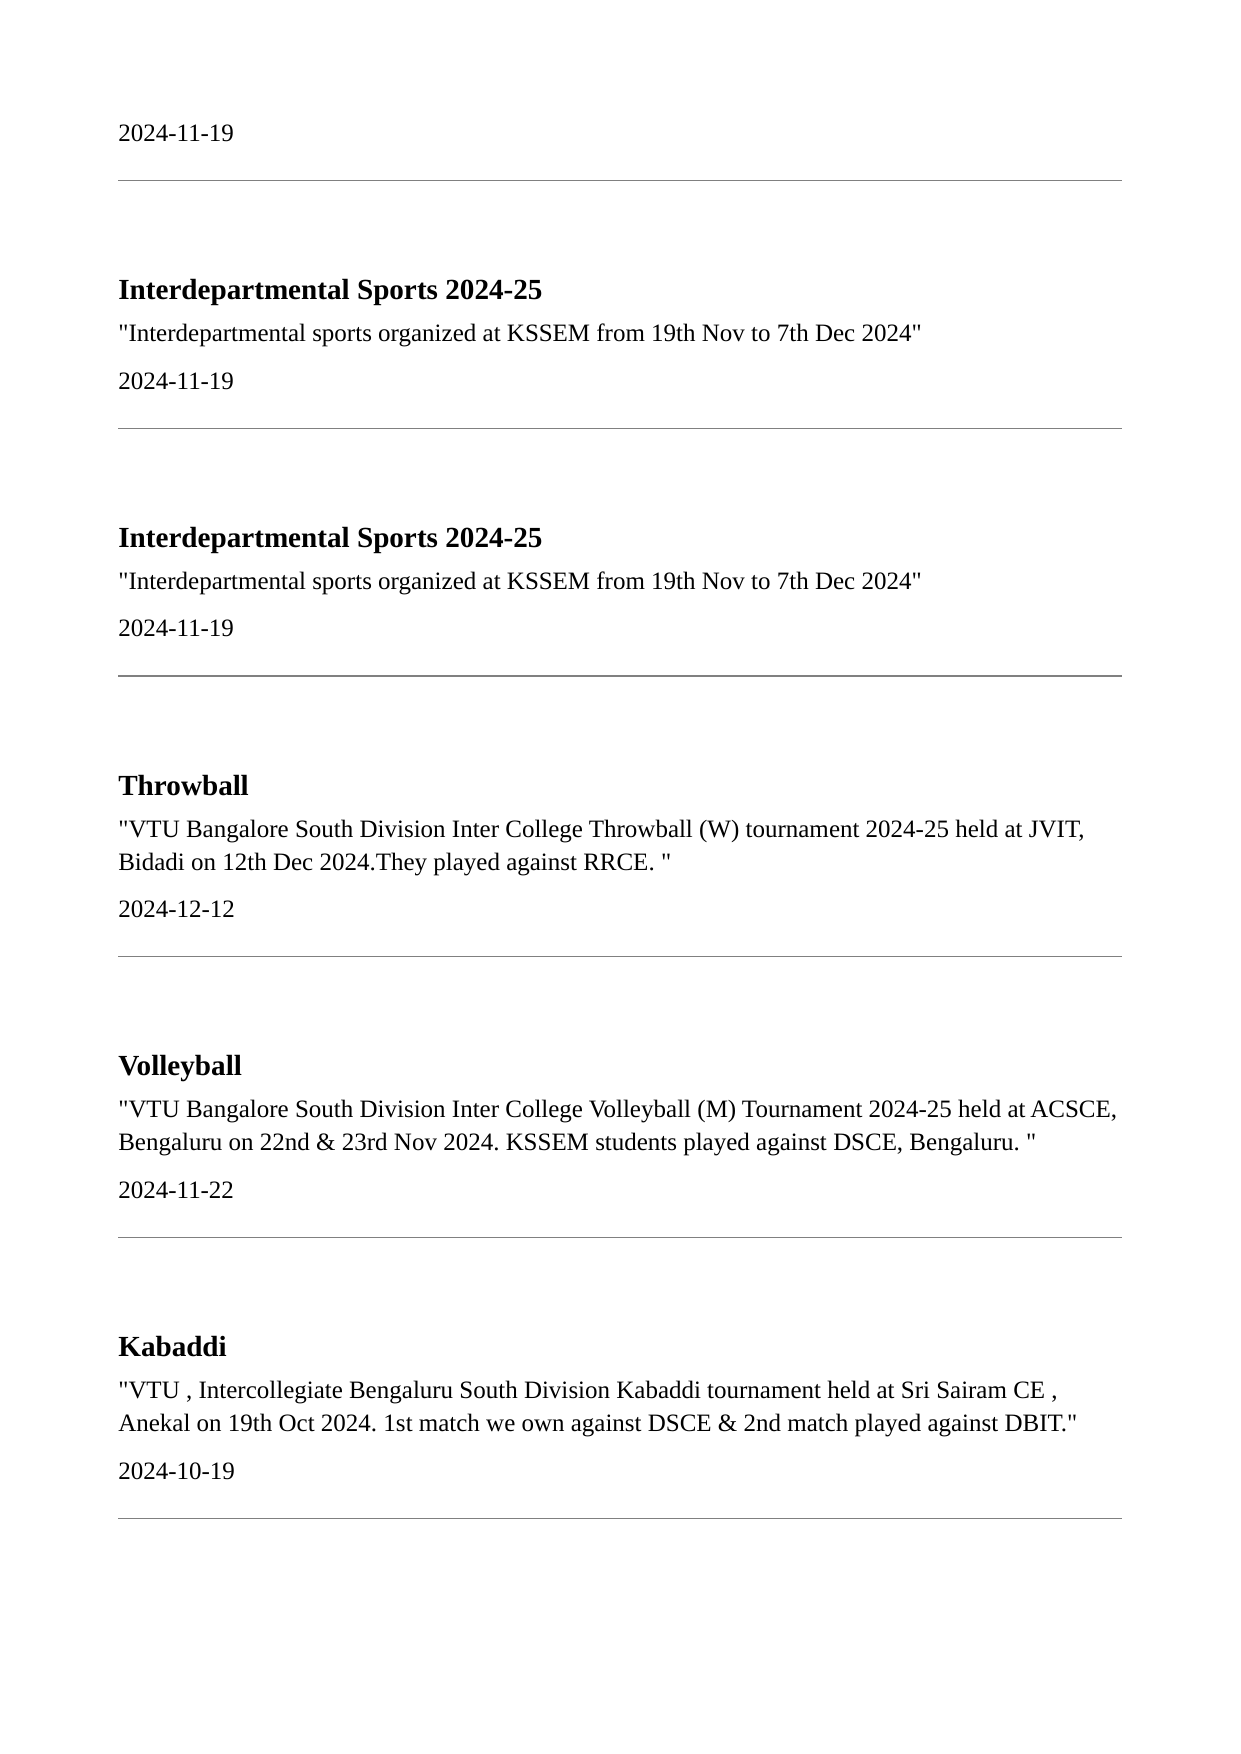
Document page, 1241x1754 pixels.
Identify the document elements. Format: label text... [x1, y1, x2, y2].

text "VTU Bangalore South Division Inter College Volleyball (M) Tournament 2024-25 held at ACSCE, Bengaluru on 22nd & 23rd Nov 2024. KSSEM students played against DSCE, Bengaluru. " [118, 1094, 1122, 1156]
subtitle Interdepartmental Sports 2024-25 [118, 272, 1122, 306]
subtitle Volleyball [118, 1048, 1122, 1082]
text 2024-11-19 [118, 613, 1122, 642]
text 2024-11-19 [118, 118, 1122, 147]
text 2024-12-12 [118, 894, 1122, 923]
text 2024-11-22 [118, 1175, 1122, 1204]
text 2024-11-19 [118, 366, 1122, 394]
subtitle Kabaddi [118, 1329, 1122, 1363]
text "Interdepartmental sports organized at KSSEM from 19th Nov to 7th Dec 2024" [118, 318, 1122, 347]
subtitle Throwball [118, 768, 1122, 801]
text "VTU , Intercollegiate Bengaluru South Division Kabaddi tournament held at Sri Sairam CE , Anekal on 19th Oct 2024. 1st match we own against DSCE & 2nd match played against DBIT." [118, 1375, 1122, 1437]
text "VTU Bangalore South Division Inter College Throwball (W) tournament 2024-25 held at JVIT, Bidadi on 12th Dec 2024.They played against RRCE. " [118, 814, 1122, 875]
text "Interdepartmental sports organized at KSSEM from 19th Nov to 7th Dec 2024" [118, 566, 1122, 595]
text 2024-10-19 [118, 1456, 1122, 1484]
subtitle Interdepartmental Sports 2024-25 [118, 520, 1122, 553]
